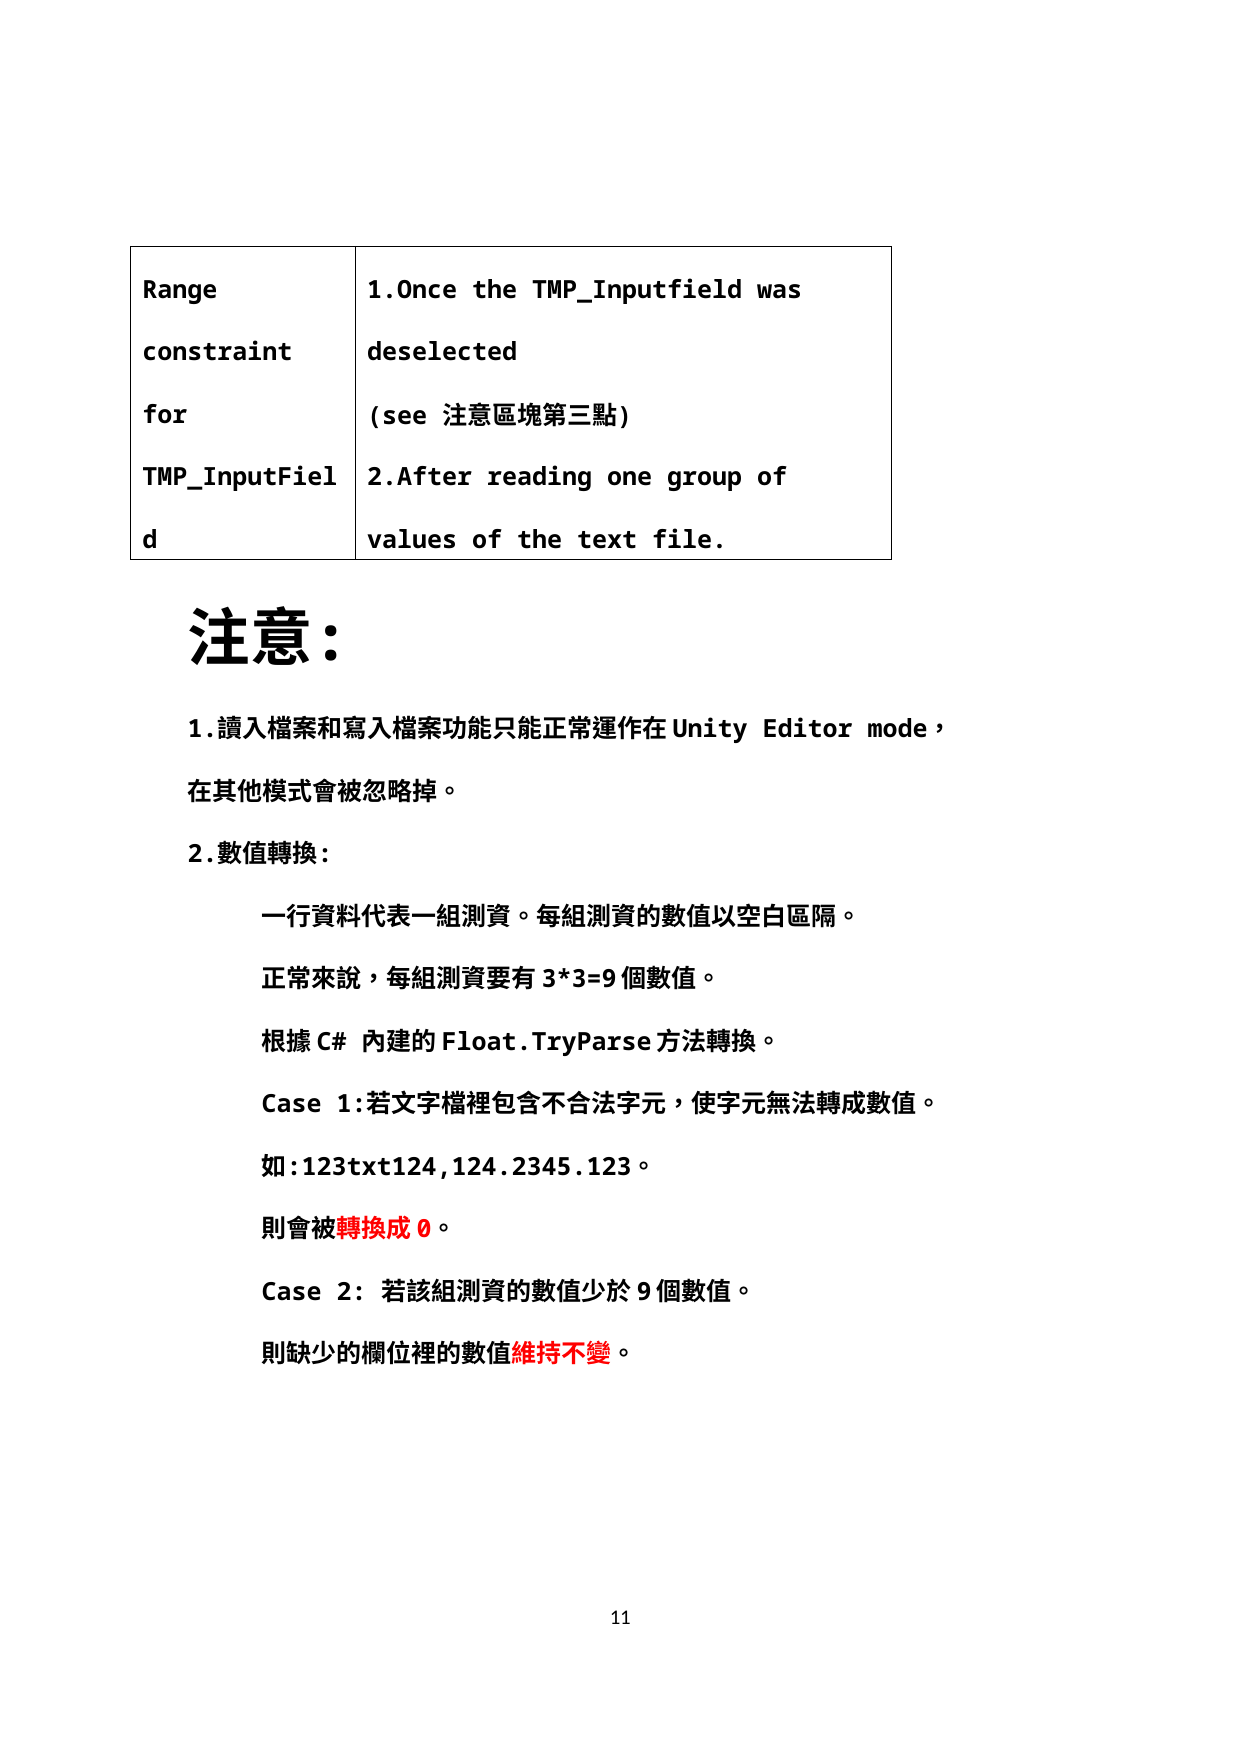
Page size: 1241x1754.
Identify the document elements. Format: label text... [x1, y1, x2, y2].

text 2.數值轉換: [187, 810, 1053, 873]
text Case 1:若文字檔裡包含不合法字元，使字元無法轉成數值。 [187, 1060, 1053, 1123]
text Case 2: 若該組測資的數值少於9個數值。 [187, 1248, 1053, 1310]
text 注意: [187, 560, 1053, 685]
text 在其他模式會被忽略掉。 [187, 748, 1053, 810]
text 一行資料代表一組測資。每組測資的數值以空白區隔。 [187, 873, 1053, 935]
text 則缺少的欄位裡的數值維持不變。 [187, 1310, 1053, 1373]
text 根據C# 內建的Float.TryParse方法轉換。 [187, 998, 1053, 1060]
text 正常來說，每組測資要有3*3=9個數值。 [187, 935, 1053, 998]
text 1.讀入檔案和寫入檔案功能只能正常運作在Unity Editor mode， [187, 685, 1053, 748]
text 如:123txt124,124.2345.123。 [187, 1123, 1053, 1185]
text 則會被轉換成0。 [187, 1185, 1053, 1248]
table_cell Range constraint for TMP_InputField [131, 247, 355, 559]
table_cell 1.Once the TMP_Inputfield was deselected (see 注意區塊第三點) 2.After reading one group of values of the text file. [356, 247, 891, 559]
